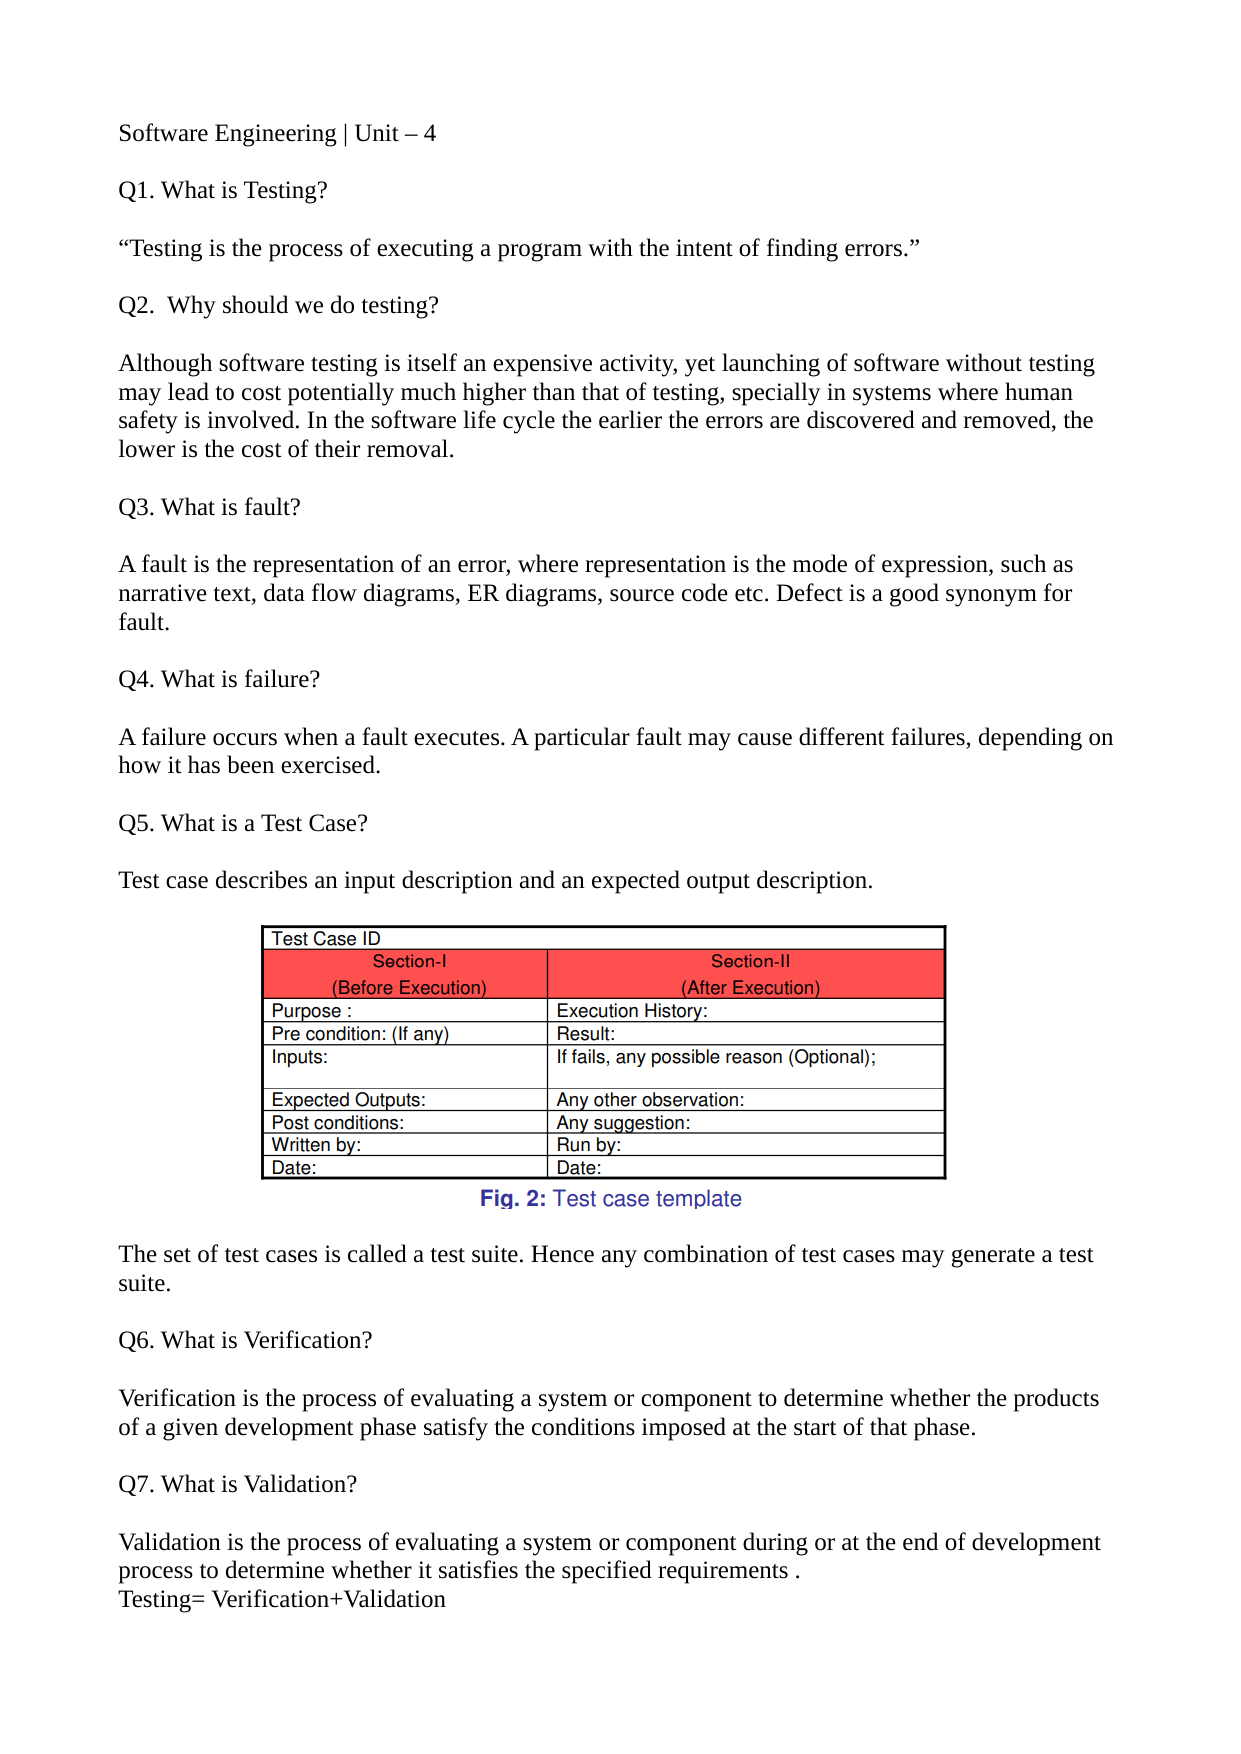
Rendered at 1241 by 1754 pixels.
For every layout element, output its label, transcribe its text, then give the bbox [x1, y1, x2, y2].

text Validation is the process of evaluating a system or component during or at the end of development process to determine whether it satisfies the specified requirements . [118, 1527, 1122, 1584]
text Verification is the process of evaluating a system or component to determine whether the products of a given development phase satisfy the conditions imposed at the start of that phase. [118, 1383, 1122, 1441]
text Q7. What is Validation? [118, 1469, 1122, 1498]
text The set of test cases is called a test suite. Hence any combination of test cases may generate a test suite. [118, 1239, 1122, 1297]
text Testing= Verification+Validation [118, 1584, 1122, 1613]
text “Testing is the process of executing a program with the intent of finding errors.” [118, 233, 1122, 262]
text Test case describes an input description and an expected output description. [118, 866, 1122, 894]
text Q1. What is Testing? [118, 176, 1122, 204]
text A fault is the representation of an error, where representation is the mode of expression, such as narrative text, data flow diagrams, ER diagrams, source code etc. Defect is a good synonym for fault. [118, 549, 1122, 636]
text Q4. What is failure? [118, 664, 1122, 693]
text Software Engineering | Unit – 4 [118, 118, 1122, 147]
text Q3. What is fault? [118, 492, 1122, 521]
text A failure occurs when a fault executes. A particular fault may cause different failures, depending on how it has been exercised. [118, 722, 1122, 779]
text Q2. Why should we do testing? [118, 291, 1122, 319]
text Although software testing is itself an expensive activity, yet launching of software without testing may lead to cost potentially much higher than that of testing, specially in systems where human safety is involved. In the software life cycle the earlier the errors are discovered and removed, the lower is the cost of their removal. [118, 348, 1122, 463]
picture [245, 916, 973, 1209]
text Q6. What is Verification? [118, 1326, 1122, 1354]
text Q5. What is a Test Case? [118, 808, 1122, 837]
